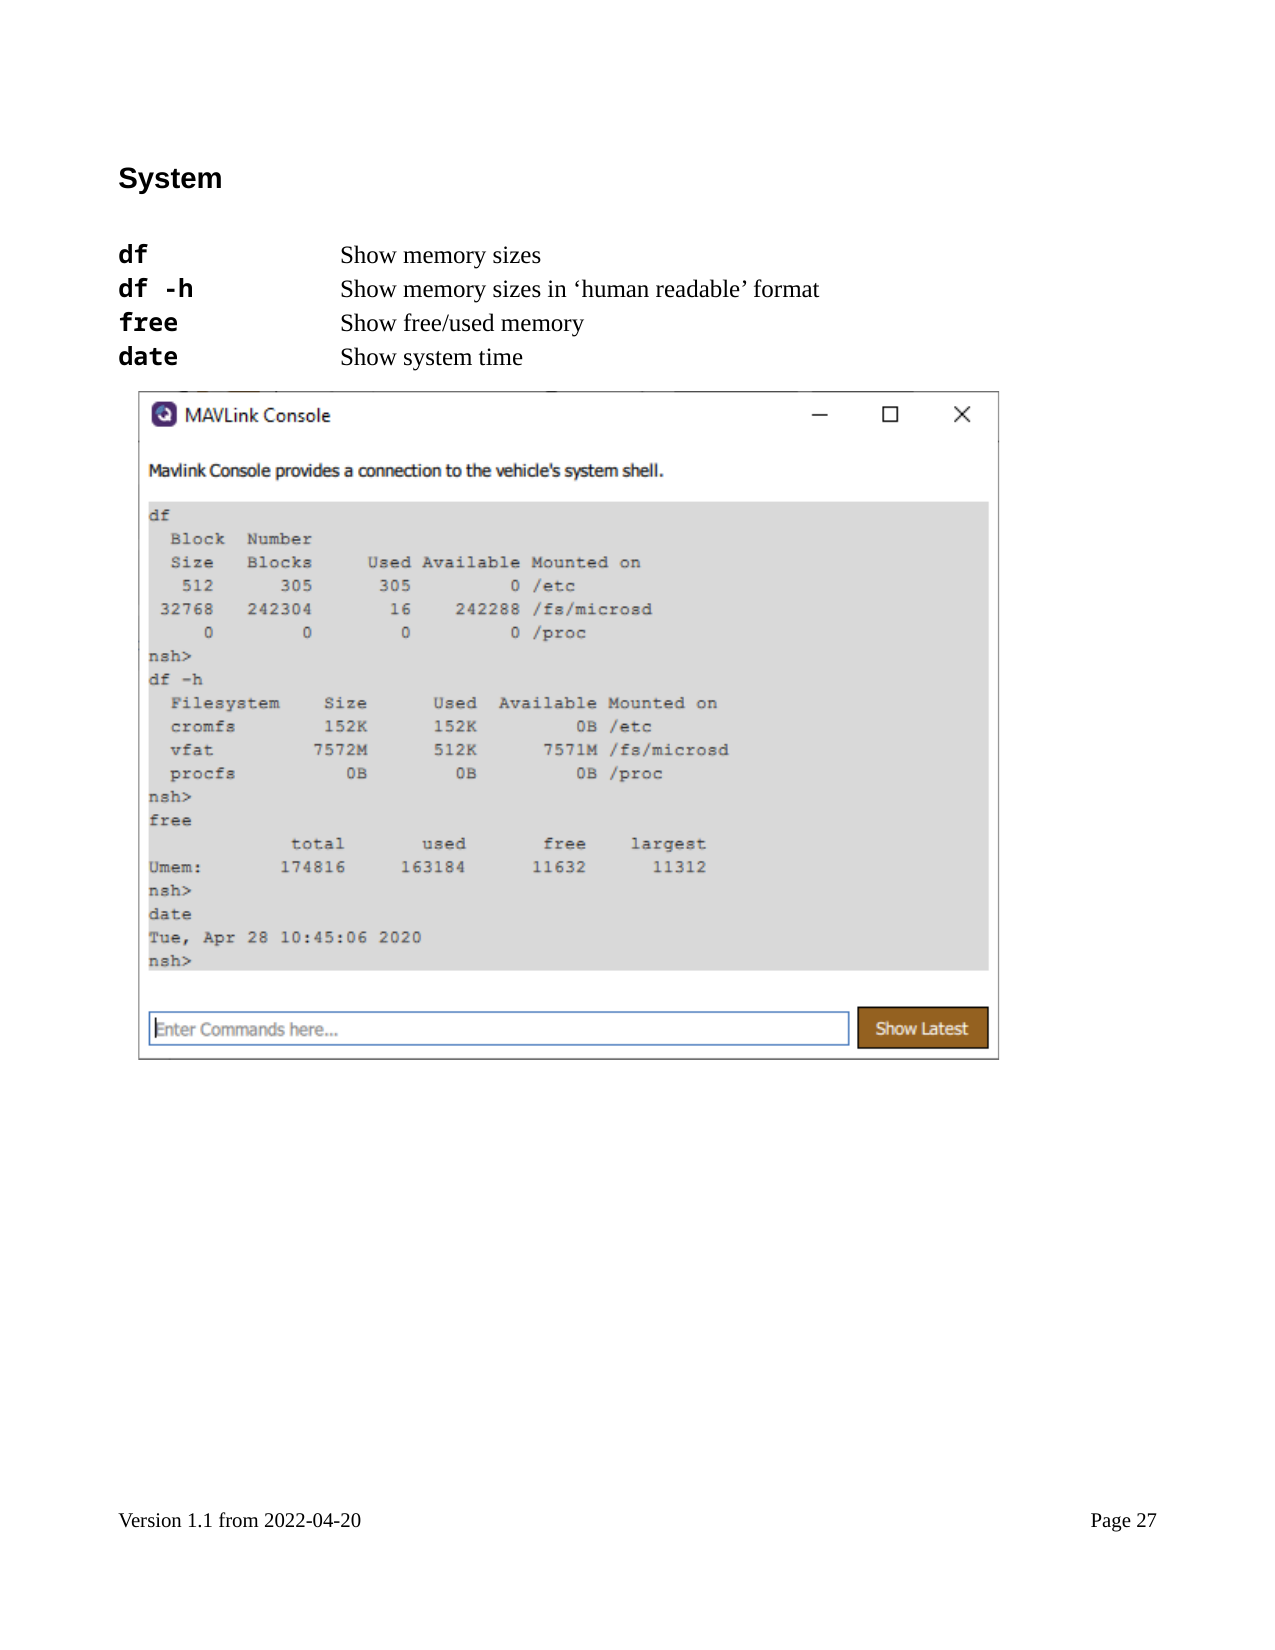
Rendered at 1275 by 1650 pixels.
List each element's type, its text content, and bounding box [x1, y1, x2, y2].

text date Show system time [118, 339, 1157, 373]
subtitle System [118, 161, 1157, 195]
text free Show free/used memory [118, 304, 1157, 339]
text df -h Show memory sizes in ‘human readable’ format [118, 271, 1157, 304]
picture [138, 391, 1000, 1060]
text df Show memory sizes [118, 236, 1157, 271]
